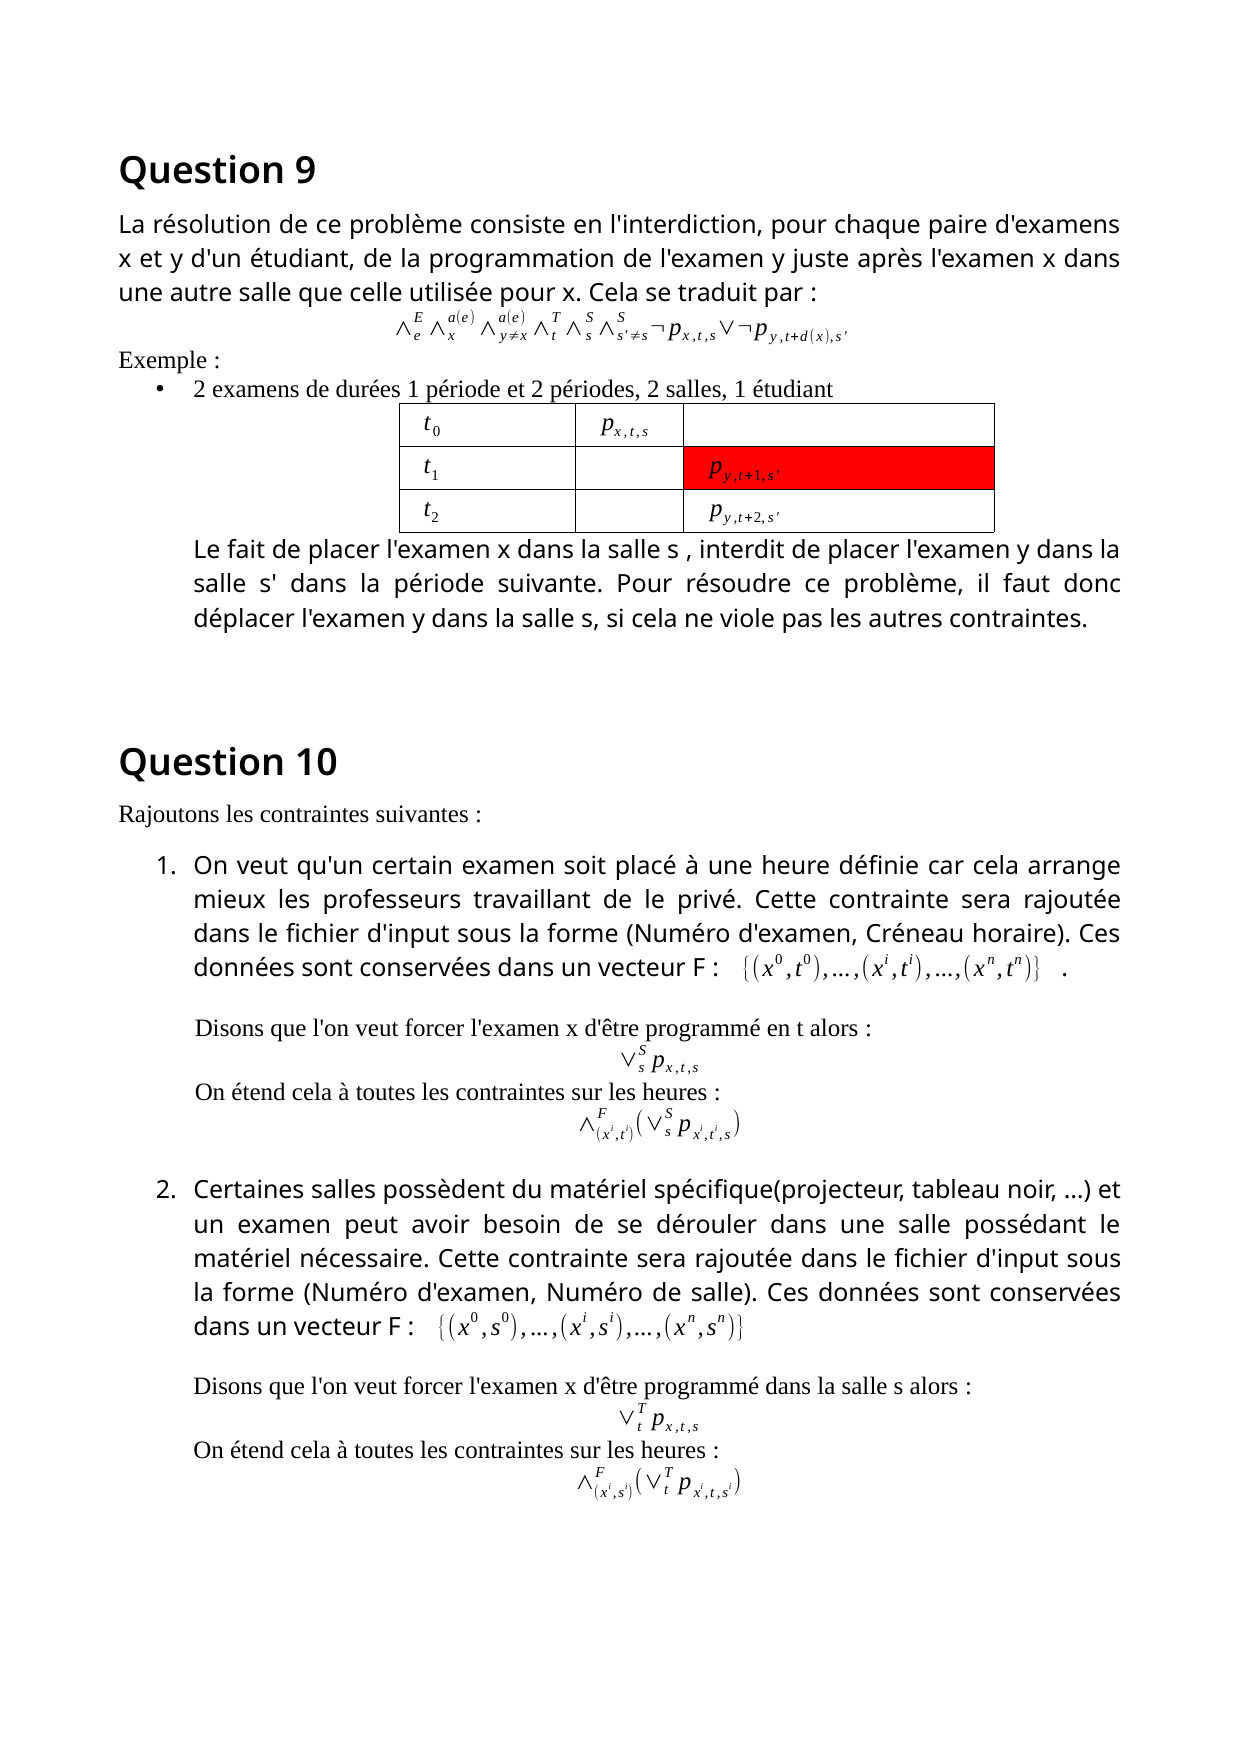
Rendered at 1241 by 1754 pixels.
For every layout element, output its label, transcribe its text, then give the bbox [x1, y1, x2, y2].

list Disons que l'on veut forcer l'examen x d'être programmé dans la salle s alors : [156, 1371, 1122, 1400]
list On étend cela à toutes les contraintes sur les heures : [156, 1435, 1122, 1464]
table_cell [684, 490, 994, 532]
list On veut qu'un certain examen soit placé à une heure définie car cela arrange mieux les professeurs travaillant de le privé. Cette contrainte sera rajoutée dans le fichier d'input sous la forme (Numéro d'examen, Créneau horaire). Ces données sont conservées dans un vecteur F : . [156, 848, 1122, 984]
table_cell [684, 447, 994, 489]
table_header [576, 404, 683, 446]
list Certaines salles possèdent du matériel spécifique(projecteur, tableau noir, …) et un examen peut avoir besoin de se dérouler dans une salle possédant le matériel nécessaire. Cette contrainte sera rajoutée dans le fichier d'input sous la forme (Numéro d'examen, Numéro de salle). Ces données sont conservées dans un vecteur F : [156, 1172, 1122, 1342]
list 2 examens de durées 1 période et 2 périodes, 2 salles, 1 étudiant [156, 374, 1122, 403]
list Le fait de placer l'examen x dans la salle s , interdit de placer l'examen y dans la salle s' dans la période suivante. Pour résoudre ce problème, il faut donc déplacer l'examen y dans la salle s, si cela ne viole pas les autres contraintes. [156, 532, 1122, 634]
text Exemple : [118, 345, 1122, 374]
table_cell [576, 490, 683, 532]
table_cell [400, 490, 575, 532]
subtitle Question 9 [118, 143, 1122, 194]
text Disons que l'on veut forcer l'examen x d'être programmé en t alors : [118, 1013, 1122, 1042]
table_cell [400, 447, 575, 489]
text La résolution de ce problème consiste en l'interdiction, pour chaque paire d'examens x et y d'un étudiant, de la programmation de l'examen y juste après l'examen x dans une autre salle que celle utilisée pour x. Cela se traduit par : [118, 207, 1122, 309]
table_header [684, 404, 994, 446]
text Rajoutons les contraintes suivantes : [118, 799, 1122, 828]
table_cell [576, 447, 683, 489]
subtitle Question 10 [118, 735, 1122, 786]
text On étend cela à toutes les contraintes sur les heures : [118, 1077, 1122, 1105]
table_header [400, 404, 575, 446]
